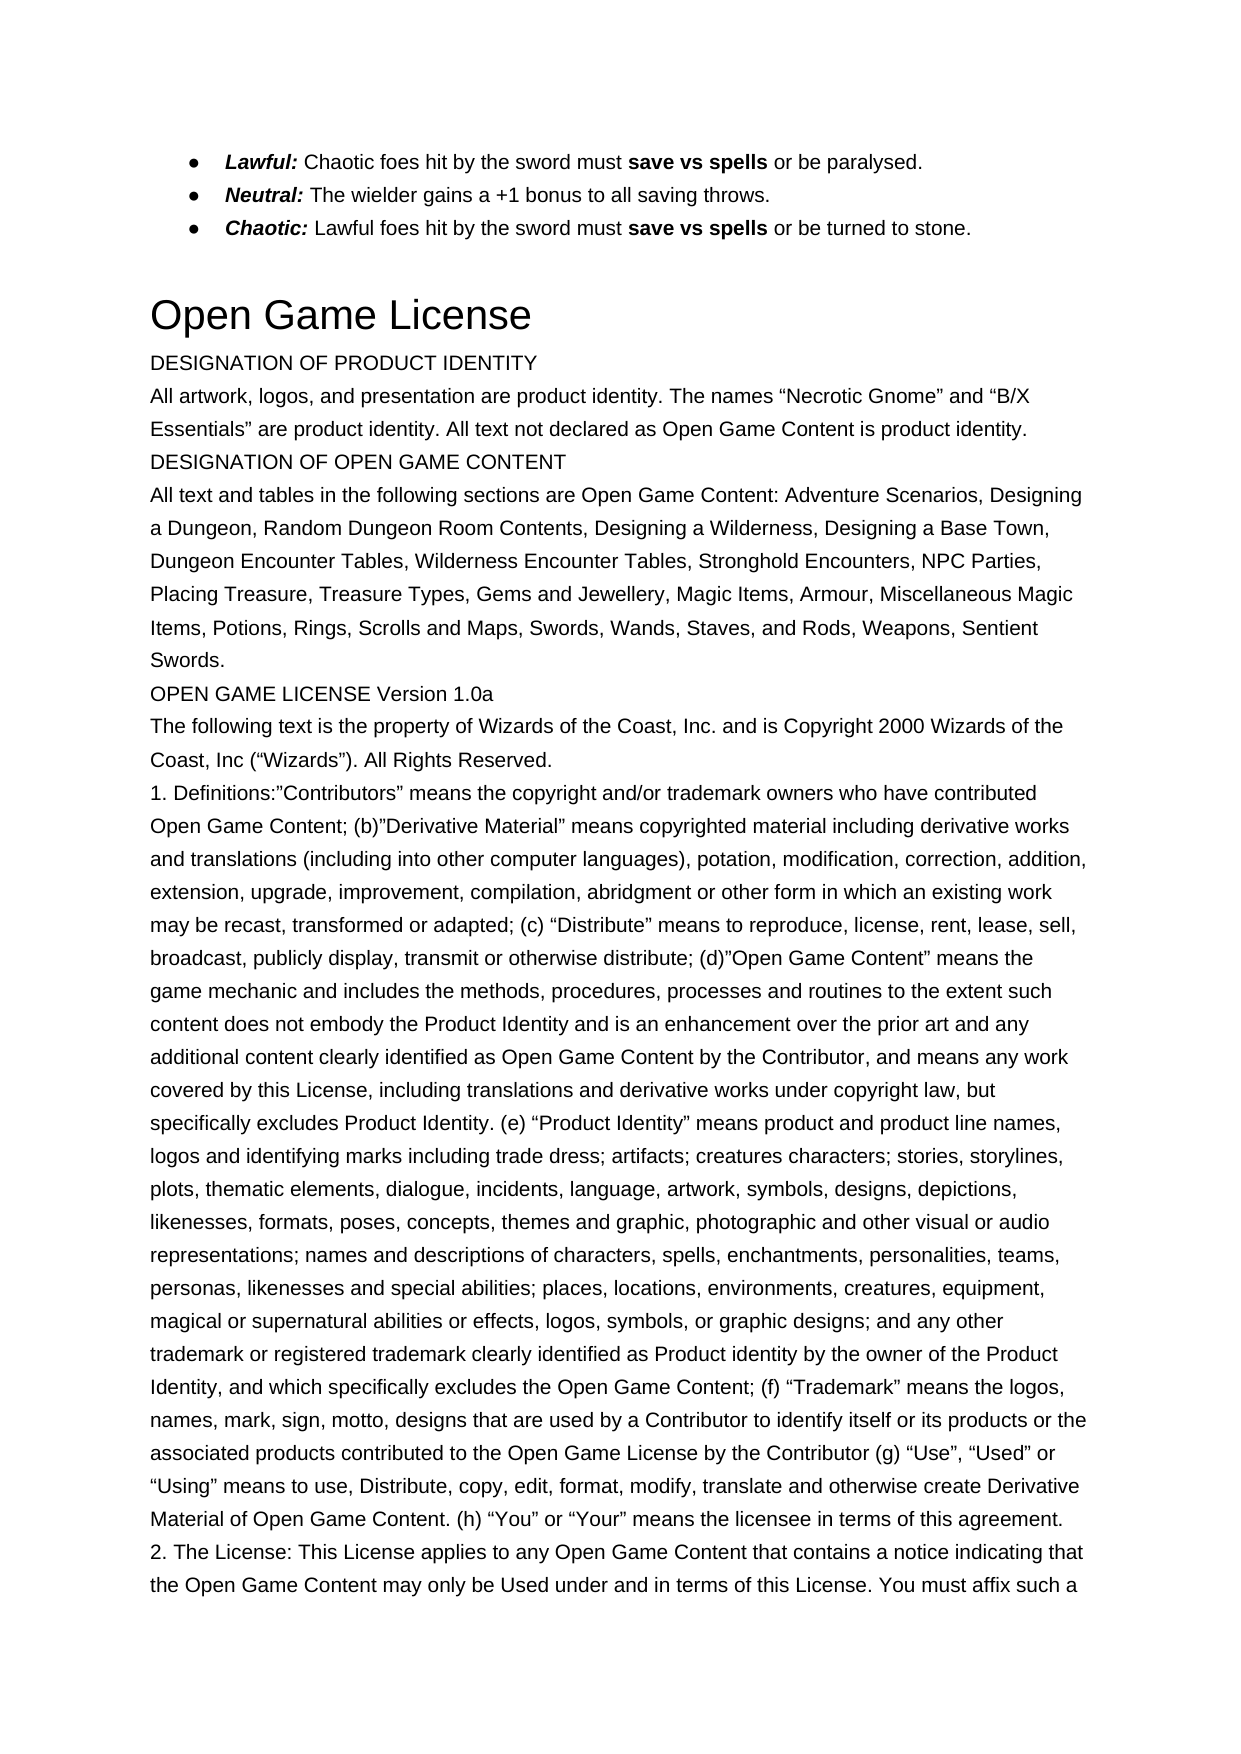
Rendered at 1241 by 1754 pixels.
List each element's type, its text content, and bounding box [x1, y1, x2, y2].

text OPEN GAME LICENSE Version 1.0a [150, 681, 1090, 705]
text DESIGNATION OF PRODUCT IDENTITY [150, 351, 1090, 375]
subtitle Open Game License [150, 291, 1090, 339]
text The following text is the property of Wizards of the Coast, Inc. and is Copyright 2000 Wizards of the Coast, Inc (“Wizards”). All Rights Reserved. [150, 714, 1090, 771]
text All text and tables in the following sections are Open Game Content: Adventure Scenarios, Designing a Dungeon, Random Dungeon Room Contents, Designing a Wilderness, Designing a Base Town, Dungeon Encounter Tables, Wilderness Encounter Tables, Stronghold Encounters, NPC Parties, Placing Treasure, Treasure Types, Gems and Jewellery, Magic Items, Armour, Miscellaneous Magic Items, Potions, Rings, Scrolls and Maps, Swords, Wands, Staves, and Rods, Weapons, Sentient Swords. [150, 483, 1090, 672]
text 1. Definitions:”Contributors” means the copyright and/or trademark owners who have contributed Open Game Content; (b)”Derivative Material” means copyrighted material including derivative works and translations (including into other computer languages), potation, modification, correction, addition, extension, upgrade, improvement, compilation, abridgment or other form in which an existing work may be recast, transformed or adapted; (c) “Distribute” means to reproduce, license, rent, lease, sell, broadcast, publicly display, transmit or otherwise distribute; (d)”Open Game Content” means the game mechanic and includes the methods, procedures, processes and routines to the extent such content does not embody the Product Identity and is an enhancement over the prior art and any additional content clearly identified as Open Game Content by the Contributor, and means any work covered by this License, including translations and derivative works under copyright law, but specifically excludes Product Identity. (e) “Product Identity” means product and product line names, logos and identifying marks including trade dress; artifacts; creatures characters; stories, storylines, plots, thematic elements, dialogue, incidents, language, artwork, symbols, designs, depictions, likenesses, formats, poses, concepts, themes and graphic, photographic and other visual or audio representations; names and descriptions of characters, spells, enchantments, personalities, teams, personas, likenesses and special abilities; places, locations, environments, creatures, equipment, magical or supernatural abilities or effects, logos, symbols, or graphic designs; and any other trademark or registered trademark clearly identified as Product identity by the owner of the Product Identity, and which specifically excludes the Open Game Content; (f) “Trademark” means the logos, names, mark, sign, motto, designs that are used by a Contributor to identify itself or its products or the associated products contributed to the Open Game License by the Contributor (g) “Use”, “Used” or “Using” means to use, Distribute, copy, edit, format, modify, translate and otherwise create Derivative Material of Open Game Content. (h) “You” or “Your” means the licensee in terms of this agreement. [150, 780, 1090, 1531]
list Lawful: Chaotic foes hit by the sword must save vs spells or be paralysed. [187, 150, 1090, 174]
list Chaotic: Lawful foes hit by the sword must save vs spells or be turned to stone. [187, 216, 1090, 240]
text 2. The License: This License applies to any Open Game Content that contains a notice indicating that the Open Game Content may only be Used under and in terms of this License. You must affix such a [150, 1540, 1090, 1597]
list Neutral: The wielder gains a +1 bonus to all saving throws. [187, 183, 1090, 207]
text All artwork, logos, and presentation are product identity. The names “Necrotic Gnome” and “B/X Essentials” are product identity. All text not declared as Open Game Content is product identity. [150, 384, 1090, 441]
text DESIGNATION OF OPEN GAME CONTENT [150, 450, 1090, 474]
